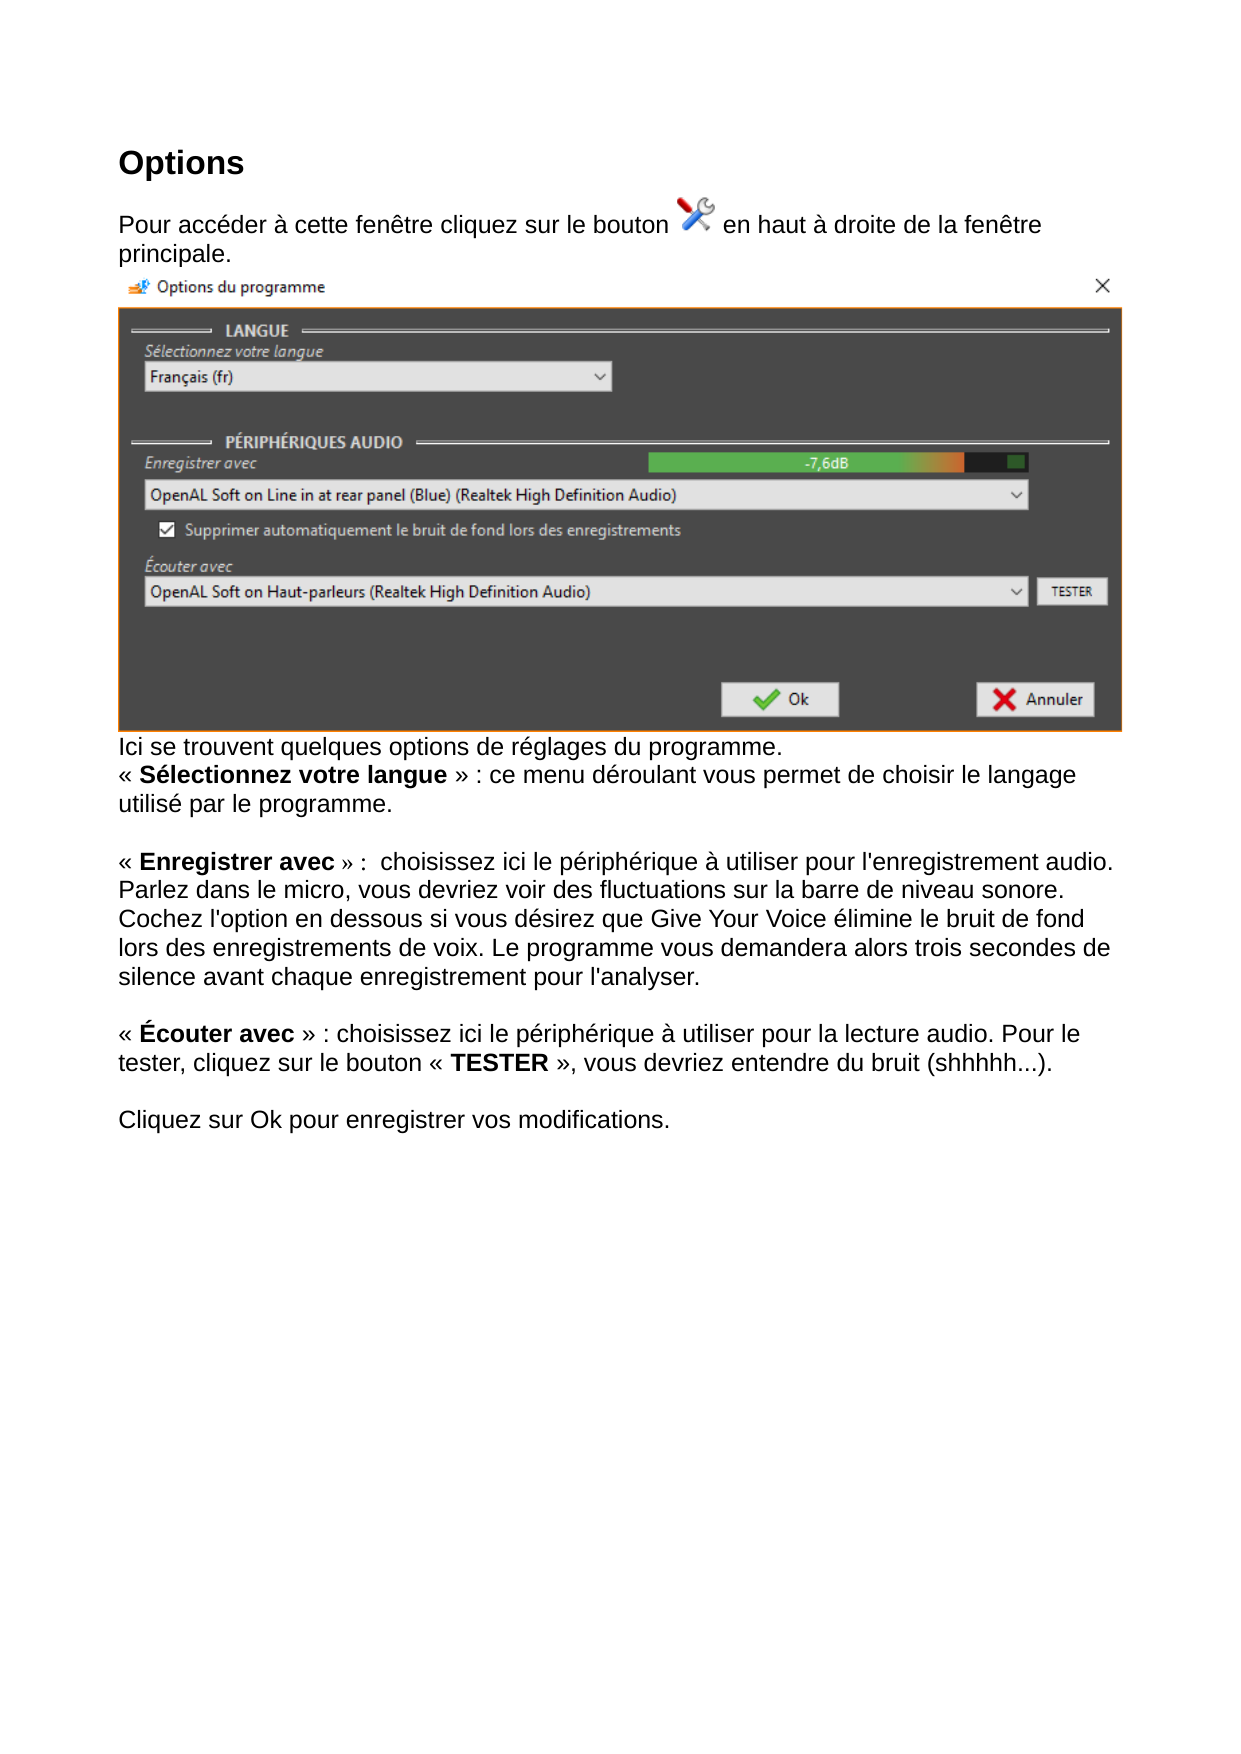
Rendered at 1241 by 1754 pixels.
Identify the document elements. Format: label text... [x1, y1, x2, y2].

text « Écouter avec » : choisissez ici le périphérique à utiliser pour la lecture audio. Pour le tester, cliquez sur le bouton « TESTER », vous devriez entendre du bruit (shhhhh...). [118, 1019, 1122, 1077]
text « Enregistrer avec » : choisissez ici le périphérique à utiliser pour l'enregistrement audio. Parlez dans le micro, vous devriez voir des fluctuations sur la barre de niveau sonore. [118, 847, 1122, 904]
picture [118, 267, 1123, 732]
text Pour accéder à cette fenêtre cliquez sur le bouton en haut à droite de la fenêtre principale. [118, 194, 1122, 267]
subtitle Options [118, 143, 1122, 182]
text Ici se trouvent quelques options de réglages du programme. [118, 732, 1122, 760]
text Cliquez sur Ok pour enregistrer vos modifications. [118, 1106, 1122, 1134]
text Cochez l'option en dessous si vous désirez que Give Your Voice élimine le bruit de fond lors des enregistrements de voix. Le programme vous demandera alors trois secondes de silence avant chaque enregistrement pour l'analyser. [118, 904, 1122, 991]
text « Sélectionnez votre langue » : ce menu déroulant vous permet de choisir le langage utilisé par le programme. [118, 760, 1122, 818]
picture [676, 194, 716, 234]
